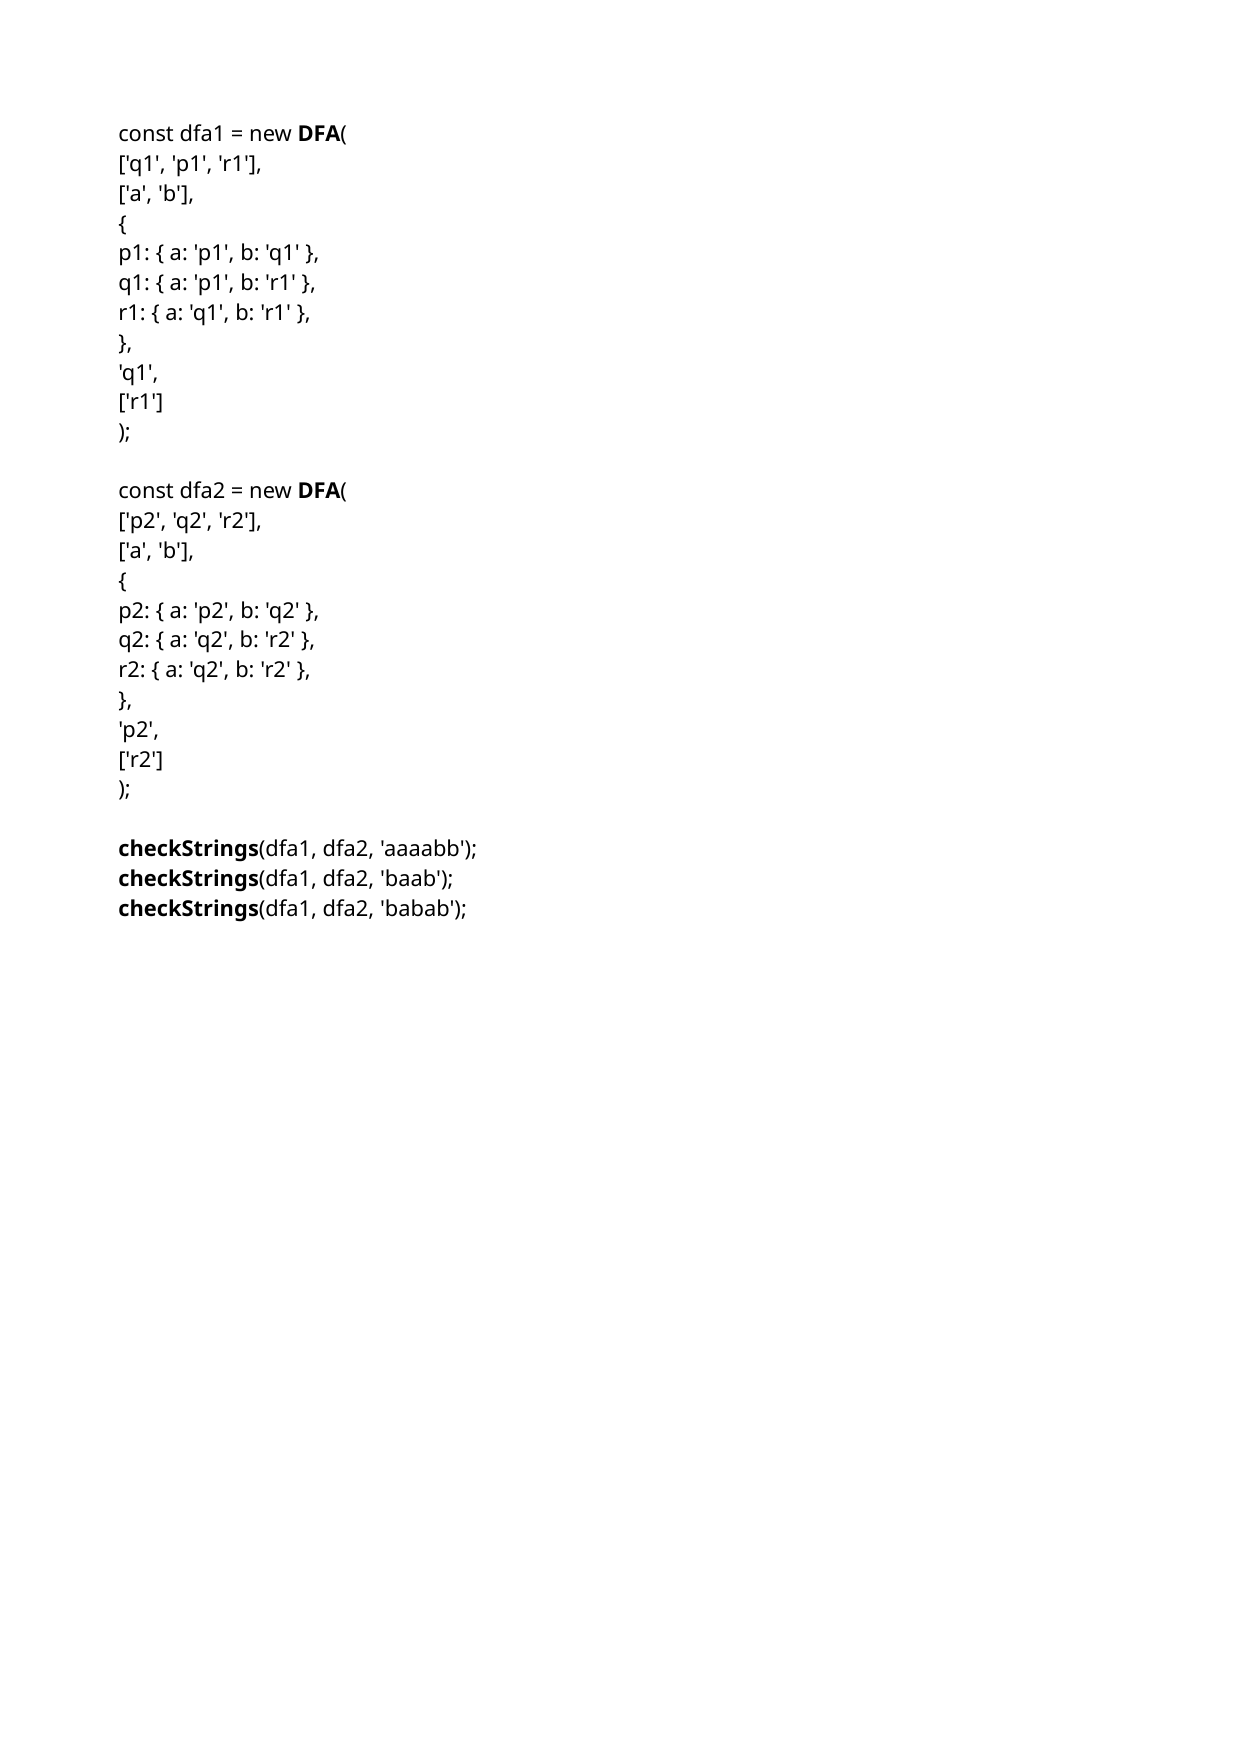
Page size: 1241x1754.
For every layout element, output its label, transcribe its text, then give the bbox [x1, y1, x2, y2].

text 'p2', [118, 714, 1122, 744]
text r1: { a: 'q1', b: 'r1' }, [118, 297, 1122, 327]
text checkStrings(dfa1, dfa2, 'baab'); [118, 863, 1122, 892]
text p2: { a: 'p2', b: 'q2' }, [118, 595, 1122, 624]
text checkStrings(dfa1, dfa2, 'aaaabb'); [118, 833, 1122, 863]
text ); [118, 416, 1122, 446]
text ['r2'] [118, 744, 1122, 773]
text ['r1'] [118, 386, 1122, 416]
text ); [118, 773, 1122, 803]
text q1: { a: 'p1', b: 'r1' }, [118, 267, 1122, 297]
text const dfa2 = new DFA( [118, 476, 1122, 505]
text p1: { a: 'p1', b: 'q1' }, [118, 237, 1122, 267]
text ['q1', 'p1', 'r1'], [118, 148, 1122, 178]
text }, [118, 327, 1122, 356]
text ['a', 'b'], [118, 535, 1122, 565]
text const dfa1 = new DFA( [118, 118, 1122, 148]
text ['a', 'b'], [118, 178, 1122, 207]
text checkStrings(dfa1, dfa2, 'babab'); [118, 892, 1122, 922]
text { [118, 207, 1122, 237]
text { [118, 565, 1122, 595]
text q2: { a: 'q2', b: 'r2' }, [118, 624, 1122, 654]
text 'q1', [118, 356, 1122, 386]
text r2: { a: 'q2', b: 'r2' }, [118, 654, 1122, 684]
text }, [118, 684, 1122, 714]
text ['p2', 'q2', 'r2'], [118, 505, 1122, 535]
